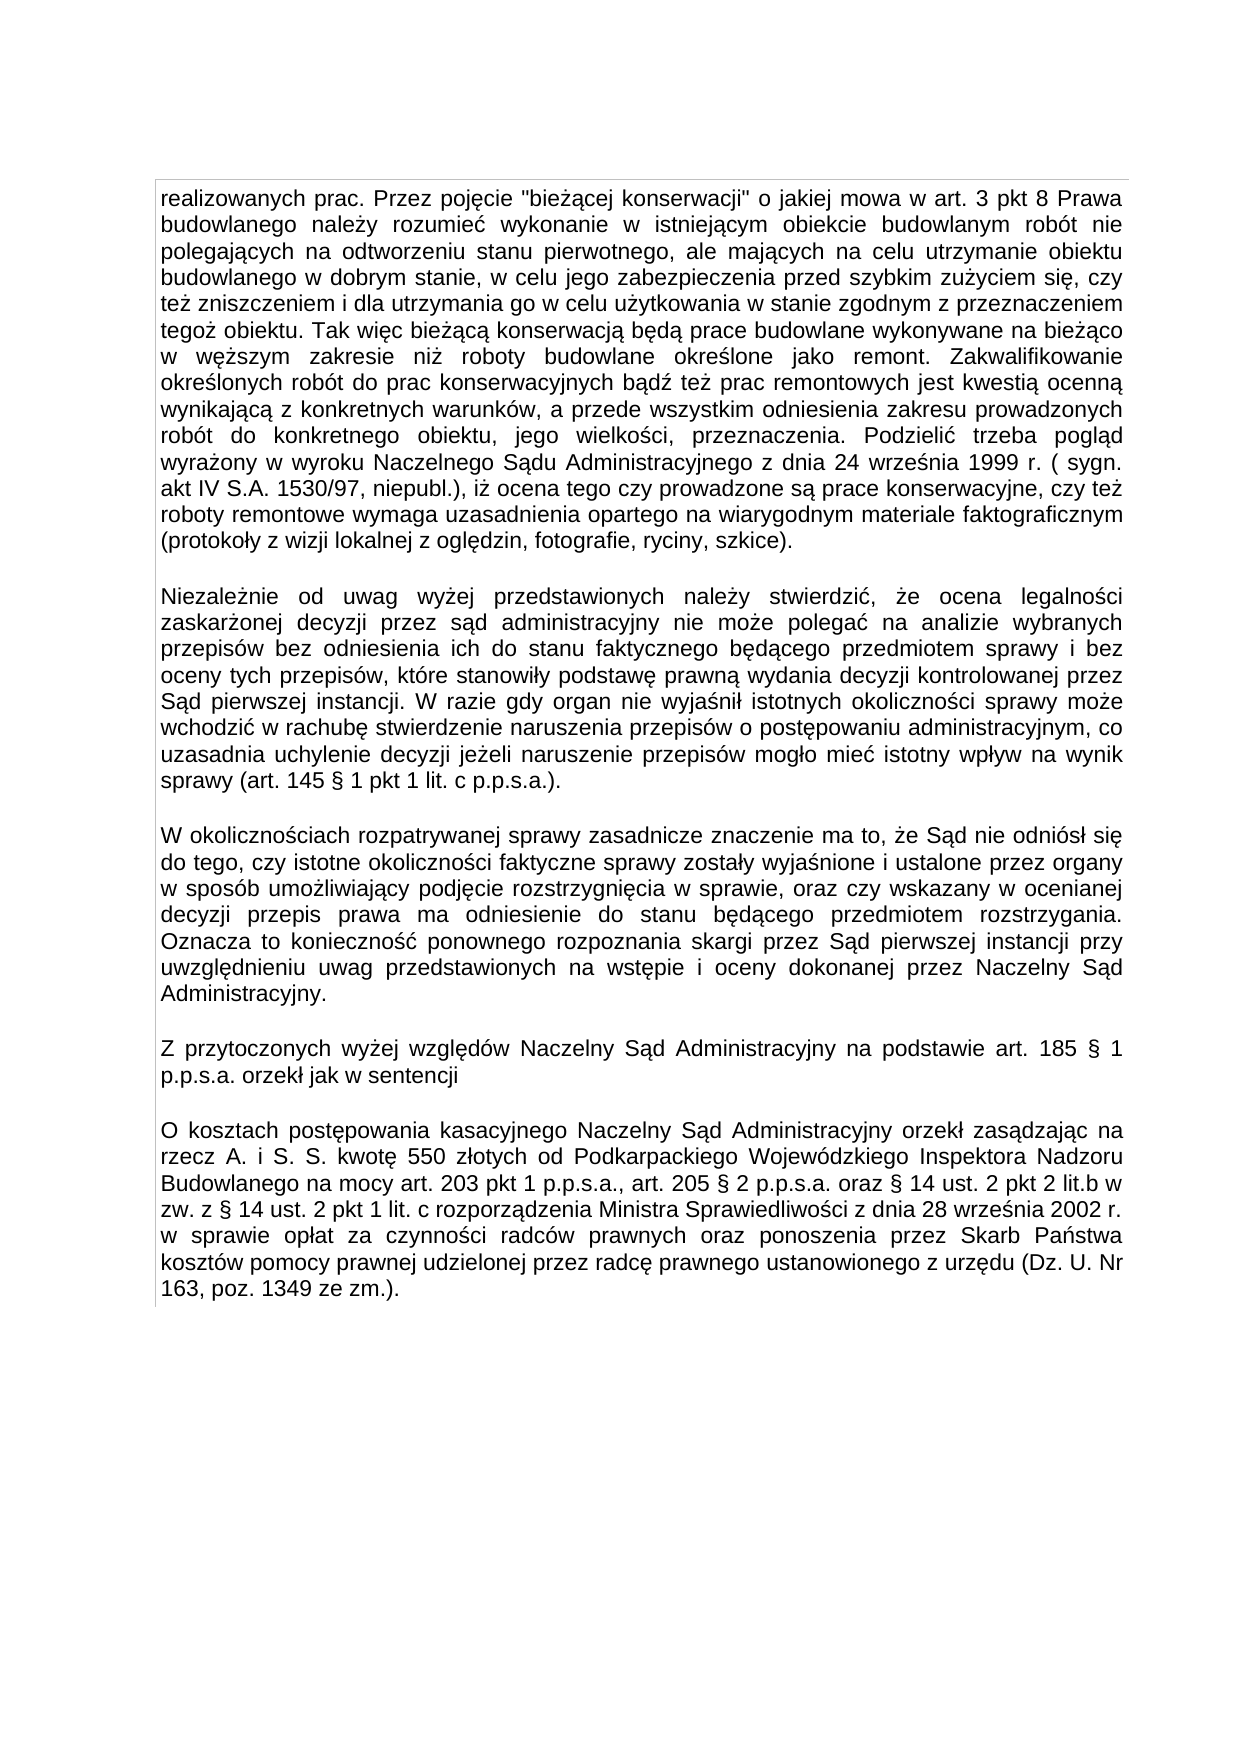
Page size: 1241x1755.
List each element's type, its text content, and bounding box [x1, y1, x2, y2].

table_cell [351, 1307, 1128, 1346]
table_cell [156, 1307, 349, 1346]
table_cell realizowanych prac. Przez pojęcie "bieżącej konserwacji" o jakiej mowa w art. 3 pkt 8 Prawa budowlanego należy rozumieć wykonanie w istniejącym obiekcie budowlanym robót nie polegających na odtworzeniu stanu pierwotnego, ale mających na celu utrzymanie obiektu budowlanego w dobrym stanie, w celu jego zabezpieczenia przed szybkim zużyciem się, czy też zniszczeniem i dla utrzymania go w celu użytkowania w stanie zgodnym z przeznaczeniem tegoż obiektu. Tak więc bieżącą konserwacją będą prace budowlane wykonywane na bieżąco w węższym zakresie niż roboty budowlane określone jako remont. Zakwalifikowanie określonych robót do prac konserwacyjnych bądź też prac remontowych jest kwestią ocenną wynikającą z konkretnych warunków, a przede wszystkim odniesienia zakresu prowadzonych robót do konkretnego obiektu, jego wielkości, przeznaczenia. Podzielić trzeba pogląd wyrażony w wyroku Naczelnego Sądu Administracyjnego z dnia 24 września 1999 r. ( sygn. akt IV S.A. 1530/97, niepubl.), iż ocena tego czy prowadzone są prace konserwacyjne, czy też roboty remontowe wymaga uzasadnienia opartego na wiarygodnym materiale faktograficznym (protokoły z wizji lokalnej z oględzin, fotografie, ryciny, szkice). Niezależnie od uwag wyżej przedstawionych należy stwierdzić, że ocena legalności zaskarżonej decyzji przez sąd administracyjny nie może polegać na analizie wybranych przepisów bez odniesienia ich do stanu faktycznego będącego przedmiotem sprawy i bez oceny tych przepisów, które stanowiły podstawę prawną wydania decyzji kontrolowanej przez Sąd pierwszej instancji. W razie gdy organ nie wyjaśnił istotnych okoliczności sprawy może wchodzić w rachubę stwierdzenie naruszenia przepisów o postępowaniu administracyjnym, co uzasadnia uchylenie decyzji jeżeli naruszenie przepisów mogło mieć istotny wpływ na wynik sprawy (art. 145 § 1 pkt 1 lit. c p.p.s.a.). W okolicznościach rozpatrywanej sprawy zasadnicze znaczenie ma to, że Sąd nie odniósł się do tego, czy istotne okoliczności faktyczne sprawy zostały wyjaśnione i ustalone przez organy w sposób umożliwiający podjęcie rozstrzygnięcia w sprawie, oraz czy wskazany w ocenianej decyzji przepis prawa ma odniesienie do stanu będącego przedmiotem rozstrzygania. Oznacza to konieczność ponownego rozpoznania skargi przez Sąd pierwszej instancji przy uwzględnieniu uwag przedstawionych na wstępie i oceny dokonanej przez Naczelny Sąd Administracyjny. Z przytoczonych wyżej względów Naczelny Sąd Administracyjny na podstawie art. 185 § 1 p.p.s.a. orzekł jak w sentencji O kosztach postępowania kasacyjnego Naczelny Sąd Administracyjny orzekł zasądzając na rzecz A. i S. S. kwotę 550 złotych od Podkarpackiego Wojewódzkiego Inspektora Nadzoru Budowlanego na mocy art. 203 pkt 1 p.p.s.a., art. 205 § 2 p.p.s.a. oraz § 14 ust. 2 pkt 2 lit.b w zw. z § 14 ust. 2 pkt 1 lit. c rozporządzenia Ministra Sprawiedliwości z dnia 28 września 2002 r. w sprawie opłat za czynności radców prawnych oraz ponoszenia przez Skarb Państwa kosztów pomocy prawnej udzielonej przez radcę prawnego ustanowionego z urzędu (Dz. U. Nr 163, poz. 1349 ze zm.). [156, 180, 1129, 1307]
